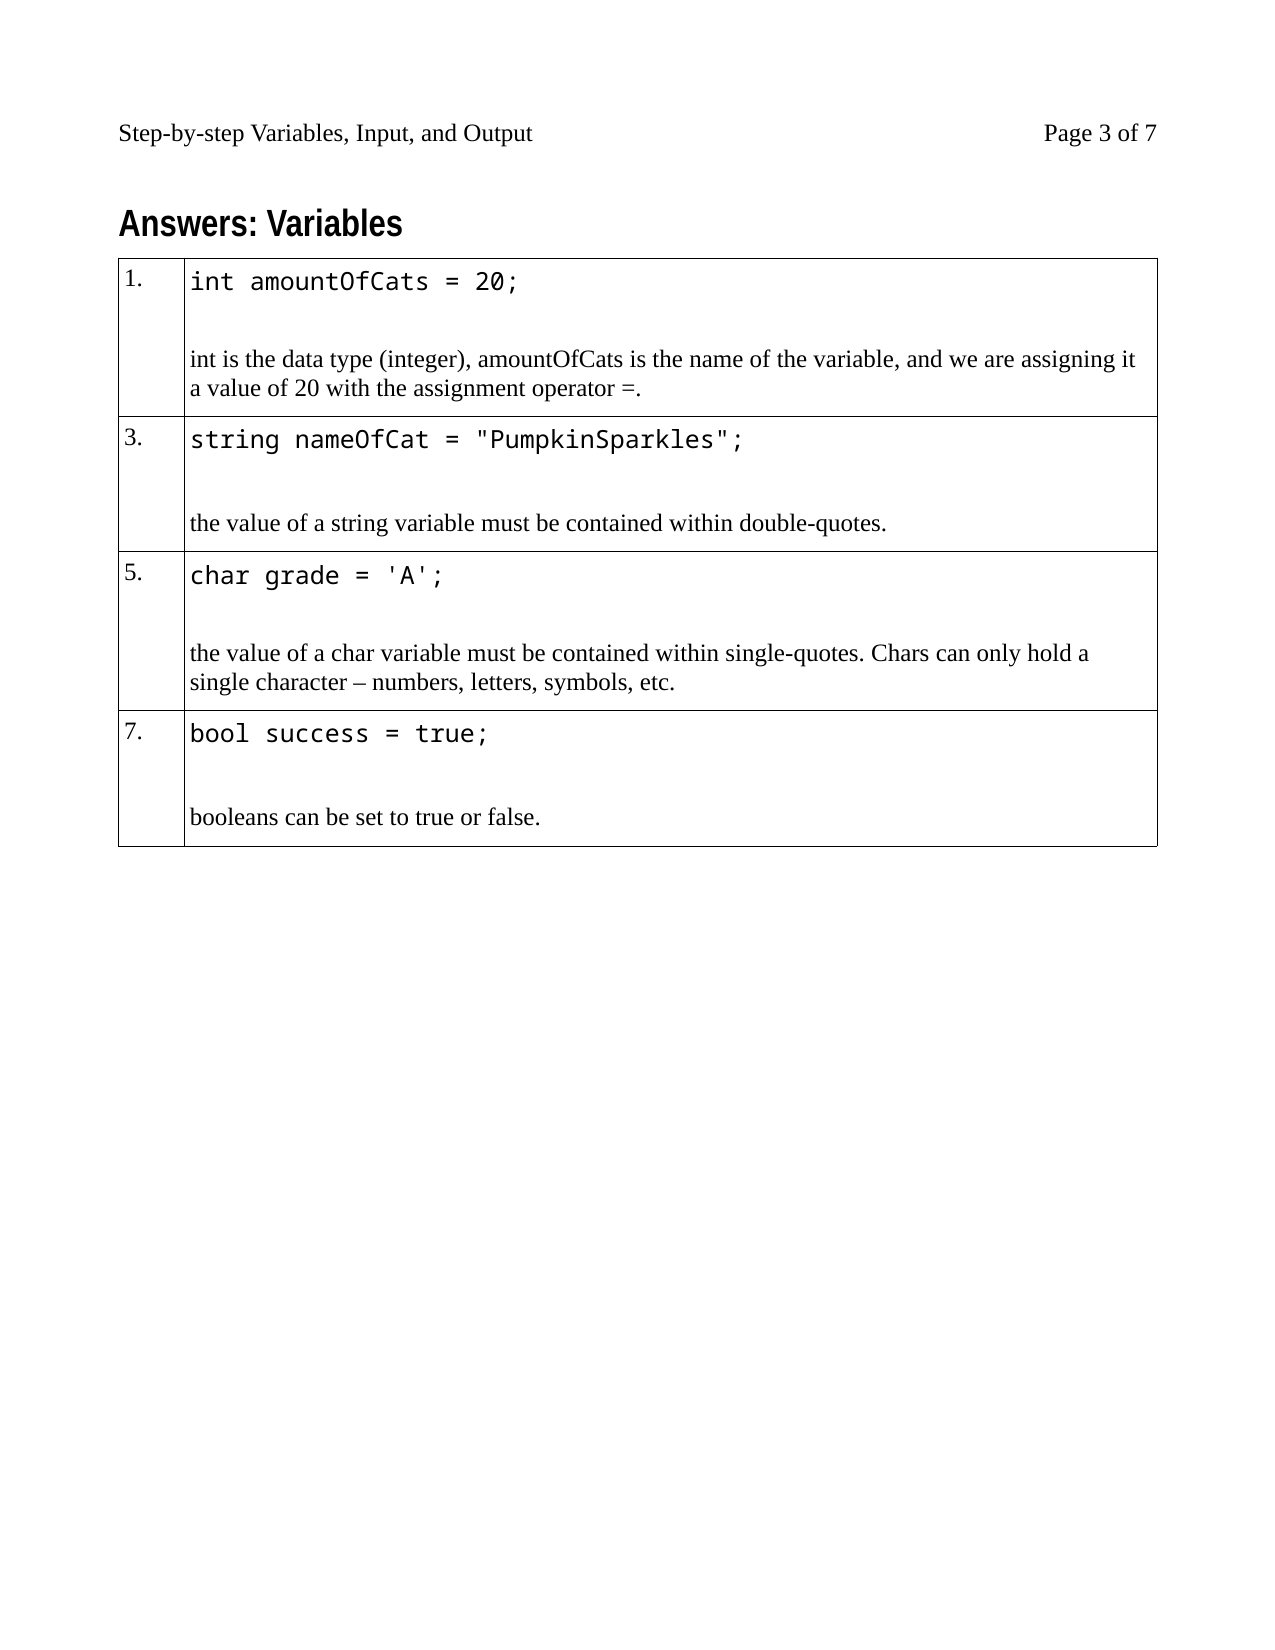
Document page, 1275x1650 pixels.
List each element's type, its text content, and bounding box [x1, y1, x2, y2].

subtitle Answers: Variables [118, 201, 1157, 245]
table_cell bool success = true; booleans can be set to true or false. [185, 711, 1157, 846]
table_cell char grade = 'A'; the value of a char variable must be contained within single-quotes. Chars can only hold a single character – numbers, letters, symbols, etc. [185, 552, 1157, 710]
table_header int amountOfCats = 20; int is the data type (integer), amountOfCats is the name of the variable, and we are assigning it a value of 20 with the assignment operator =. [185, 259, 1157, 416]
table_cell string nameOfCat = "PumpkinSparkles"; the value of a string variable must be contained within double-quotes. [185, 417, 1157, 551]
table_cell 7. [119, 711, 184, 846]
table_cell 5. [119, 552, 184, 710]
table_cell 3. [119, 417, 184, 551]
table_header 1. [119, 259, 184, 416]
